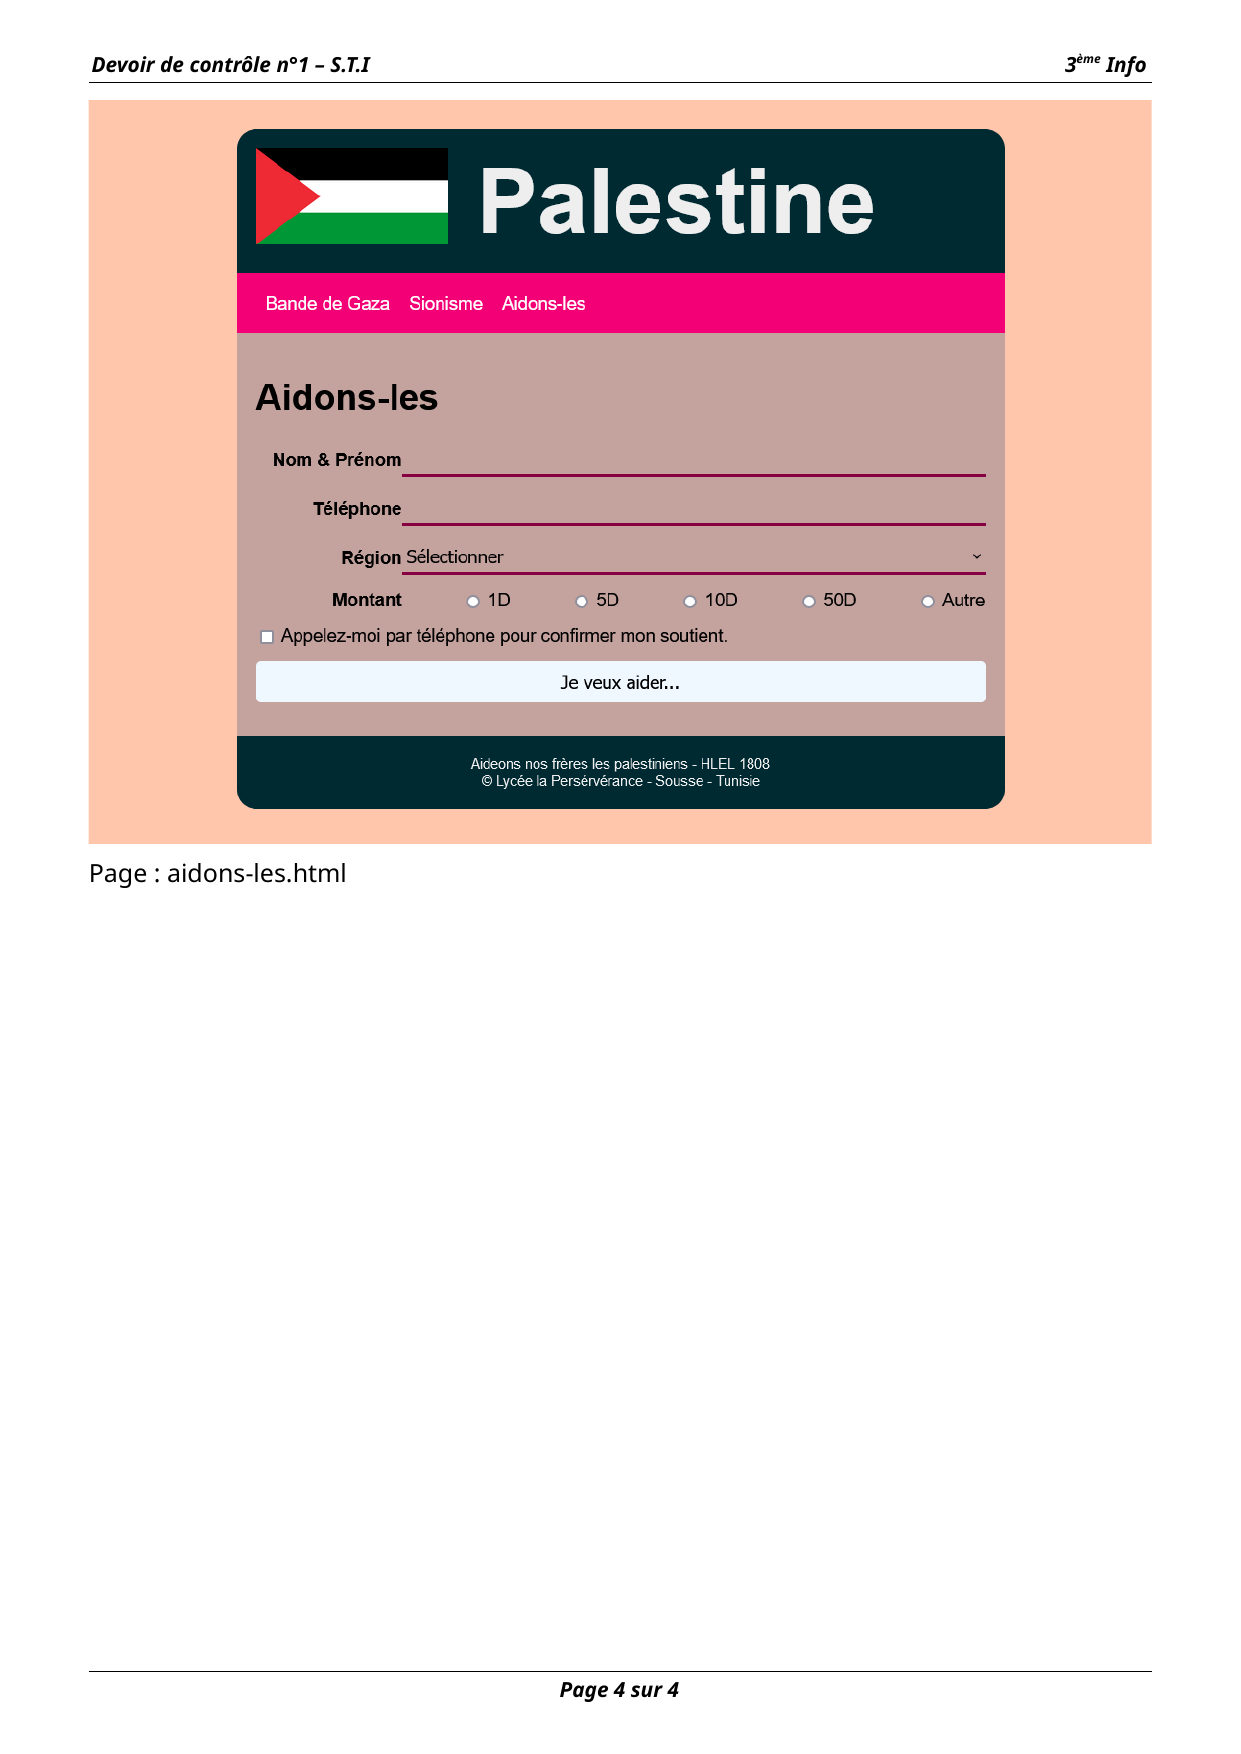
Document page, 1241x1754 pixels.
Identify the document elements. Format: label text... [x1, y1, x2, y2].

text Page : aidons-les.html [88, 856, 1152, 890]
picture [88, 100, 1152, 844]
